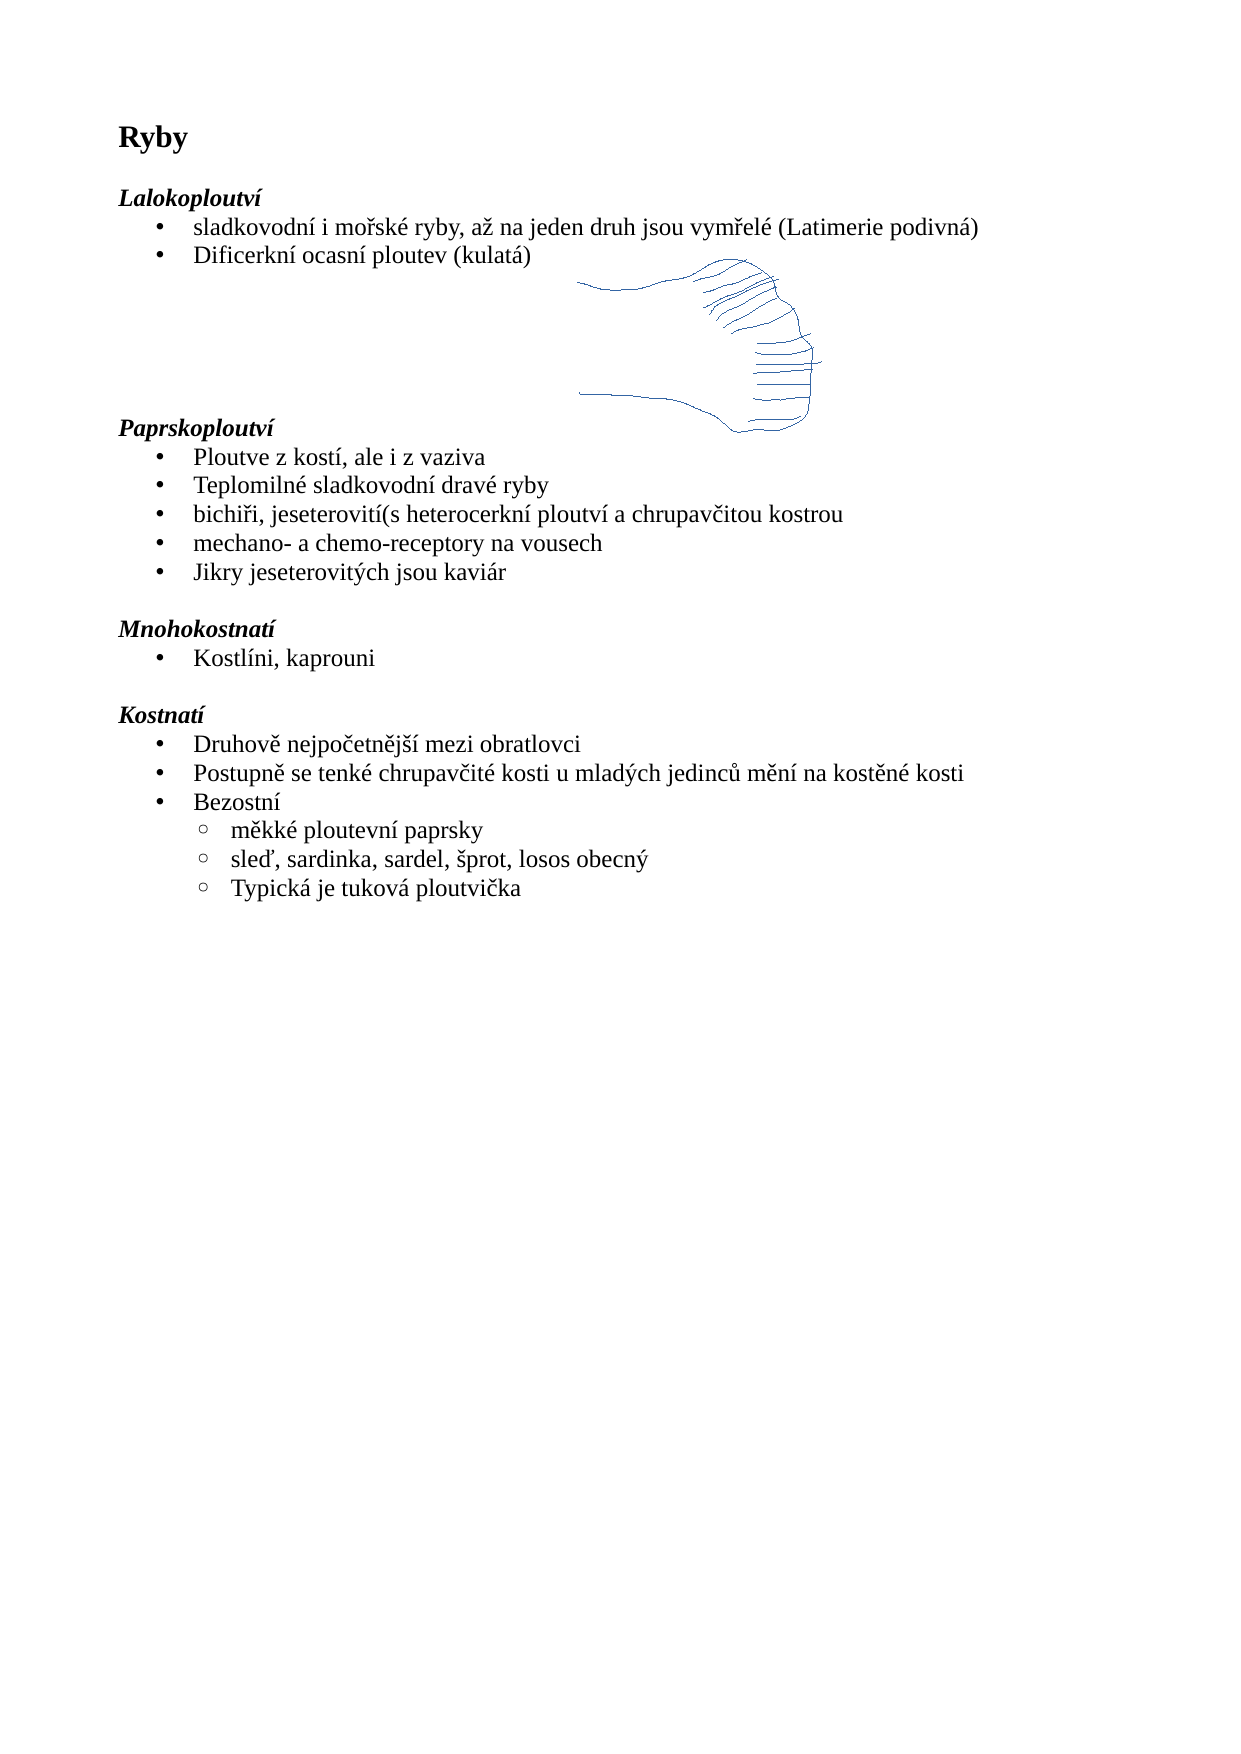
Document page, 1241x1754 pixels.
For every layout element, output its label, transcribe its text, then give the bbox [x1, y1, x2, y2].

text Paprskoploutví [118, 413, 1122, 442]
text Mnohokostnatí [118, 614, 1122, 643]
list Kostlíni, kaprouni [156, 643, 1122, 672]
list Teplomilné sladkovodní dravé ryby [156, 470, 1122, 499]
list Ploutve z kostí, ale i z vaziva [156, 442, 1122, 470]
list Druhově nejpočetnější mezi obratlovci [156, 729, 1122, 758]
list Bezostní [156, 787, 1122, 815]
list sleď, sardinka, sardel, šprot, losos obecný [193, 844, 1122, 873]
list Jikry jeseterovitých jsou kaviár [156, 557, 1122, 585]
text Ryby [118, 118, 1122, 154]
list bichiři, jeseterovití(s heterocerkní ploutví a chrupavčitou kostrou [156, 499, 1122, 528]
list Dificerkní ocasní ploutev (kulatá) [156, 240, 1122, 269]
list Typická je tuková ploutvička [193, 873, 1122, 902]
list Postupně se tenké chrupavčité kosti u mladých jedinců mění na kostěné kosti [156, 758, 1122, 787]
text Kostnatí [118, 700, 1122, 729]
list sladkovodní i mořské ryby, až na jeden druh jsou vymřelé (Latimerie podivná) [156, 212, 1122, 240]
text Lalokoploutví [118, 183, 1122, 212]
list měkké ploutevní paprsky [193, 815, 1122, 844]
list mechano- a chemo-receptory na vousech [156, 528, 1122, 557]
